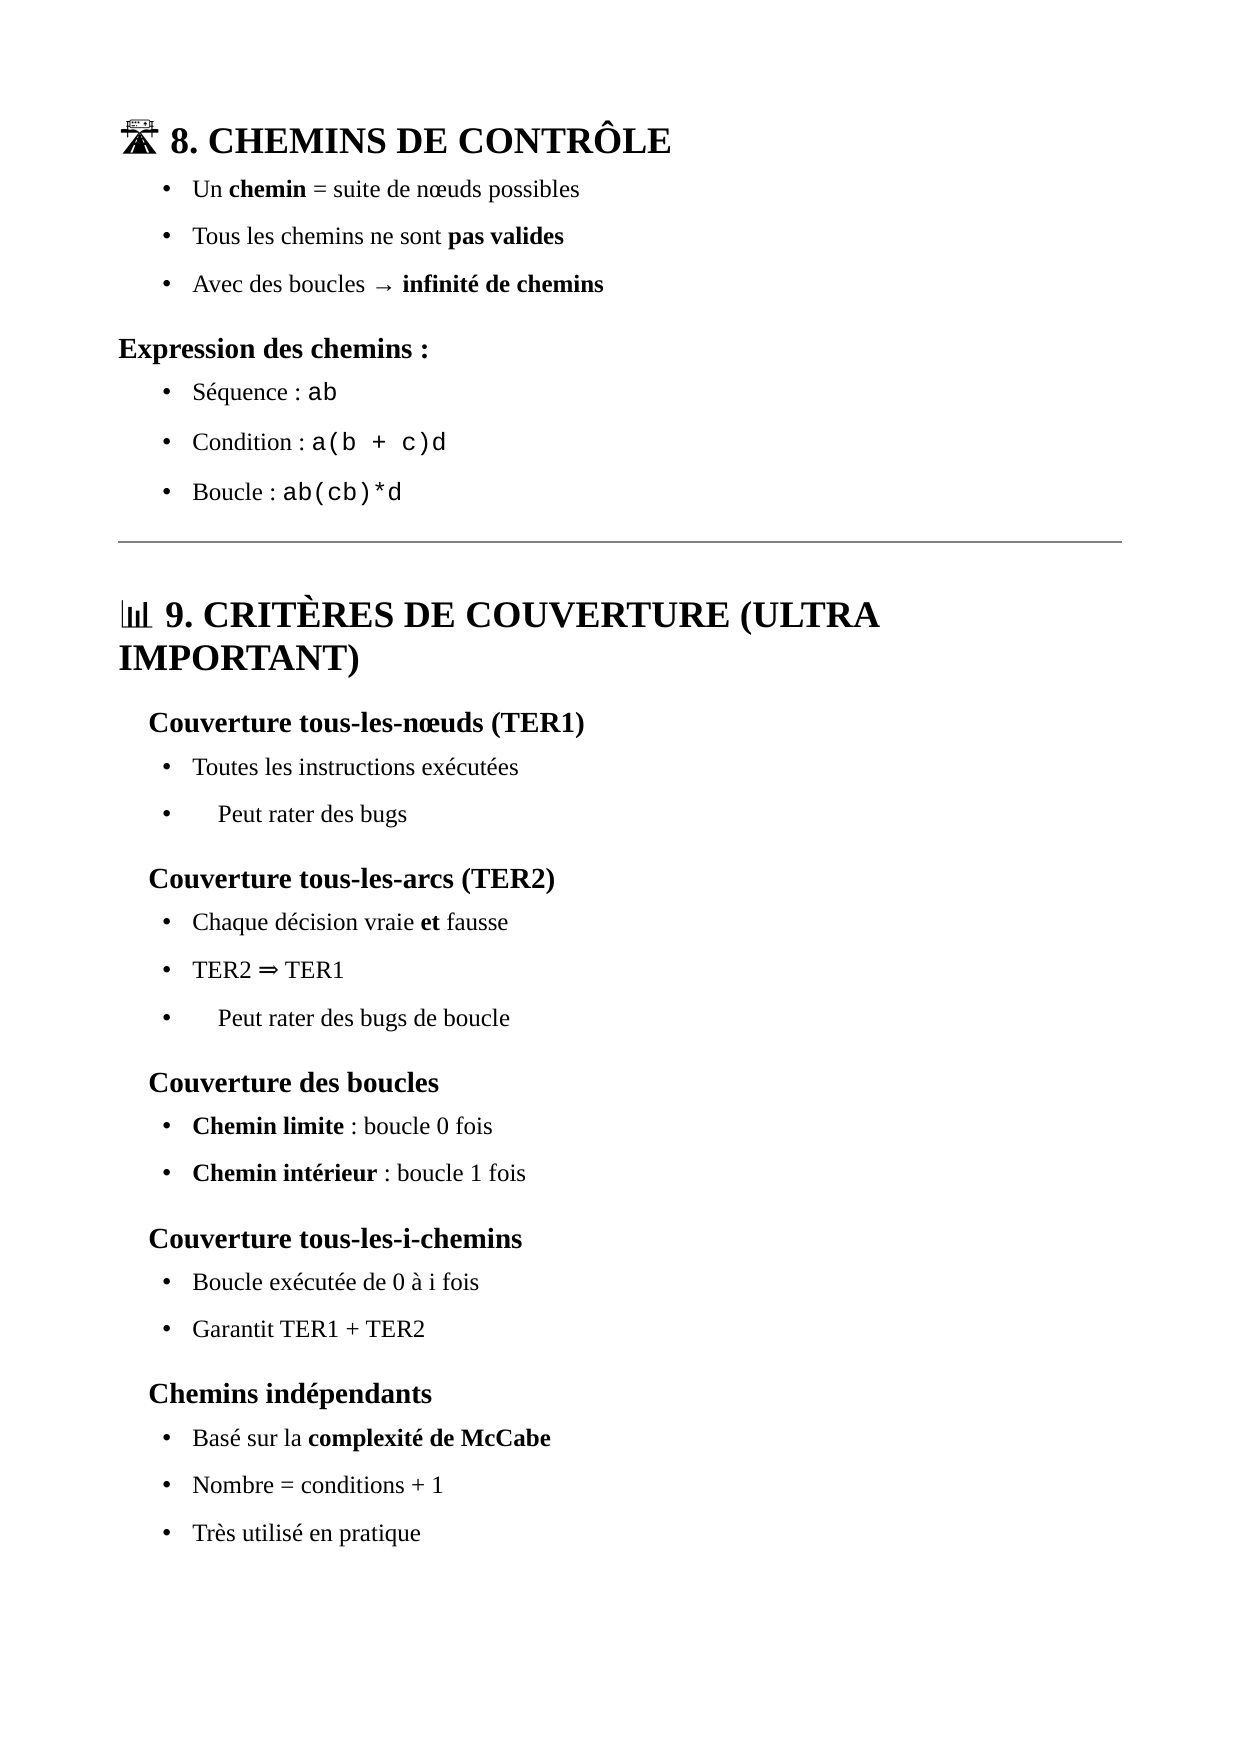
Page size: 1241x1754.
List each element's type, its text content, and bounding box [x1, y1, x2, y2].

subtitle 🔹 Chemins indépendants [118, 1377, 1122, 1410]
list Toutes les instructions exécutées [162, 752, 1122, 780]
subtitle 🔹 Couverture des boucles [118, 1065, 1122, 1098]
subtitle 🔹 Couverture tous-les-arcs (TER2) [118, 861, 1122, 895]
list Nombre = conditions + 1 [162, 1470, 1122, 1499]
list Condition : a(b + c)d [162, 427, 1122, 458]
subtitle 🔹 Couverture tous-les-i-chemins [118, 1221, 1122, 1254]
list TER2 ⇒ TER1 [162, 955, 1122, 984]
list ❌ Peut rater des bugs [162, 799, 1122, 828]
list Chemin limite : boucle 0 fois [162, 1111, 1122, 1140]
subtitle 🛣️ 8. CHEMINS DE CONTRÔLE [118, 118, 1122, 161]
subtitle 📊 9. CRITÈRES DE COUVERTURE (ULTRA IMPORTANT) [118, 592, 1122, 678]
list Très utilisé en pratique [162, 1518, 1122, 1547]
list Tous les chemins ne sont pas valides [162, 221, 1122, 250]
subtitle Expression des chemins : [118, 331, 1122, 365]
list Boucle exécutée de 0 à i fois [162, 1267, 1122, 1296]
list Garantit TER1 + TER2 [162, 1314, 1122, 1343]
list Séquence : ab [162, 377, 1122, 408]
list Chemin intérieur : boucle 1 fois [162, 1158, 1122, 1187]
subtitle 🔹 Couverture tous-les-nœuds (TER1) [118, 706, 1122, 739]
list Un chemin = suite de nœuds possibles [162, 174, 1122, 202]
list Avec des boucles → infinité de chemins [162, 269, 1122, 298]
list ❌ Peut rater des bugs de boucle [162, 1003, 1122, 1031]
list Basé sur la complexité de McCabe [162, 1423, 1122, 1451]
list Chaque décision vraie et fausse [162, 907, 1122, 936]
list Boucle : ab(cb)*d [162, 477, 1122, 508]
